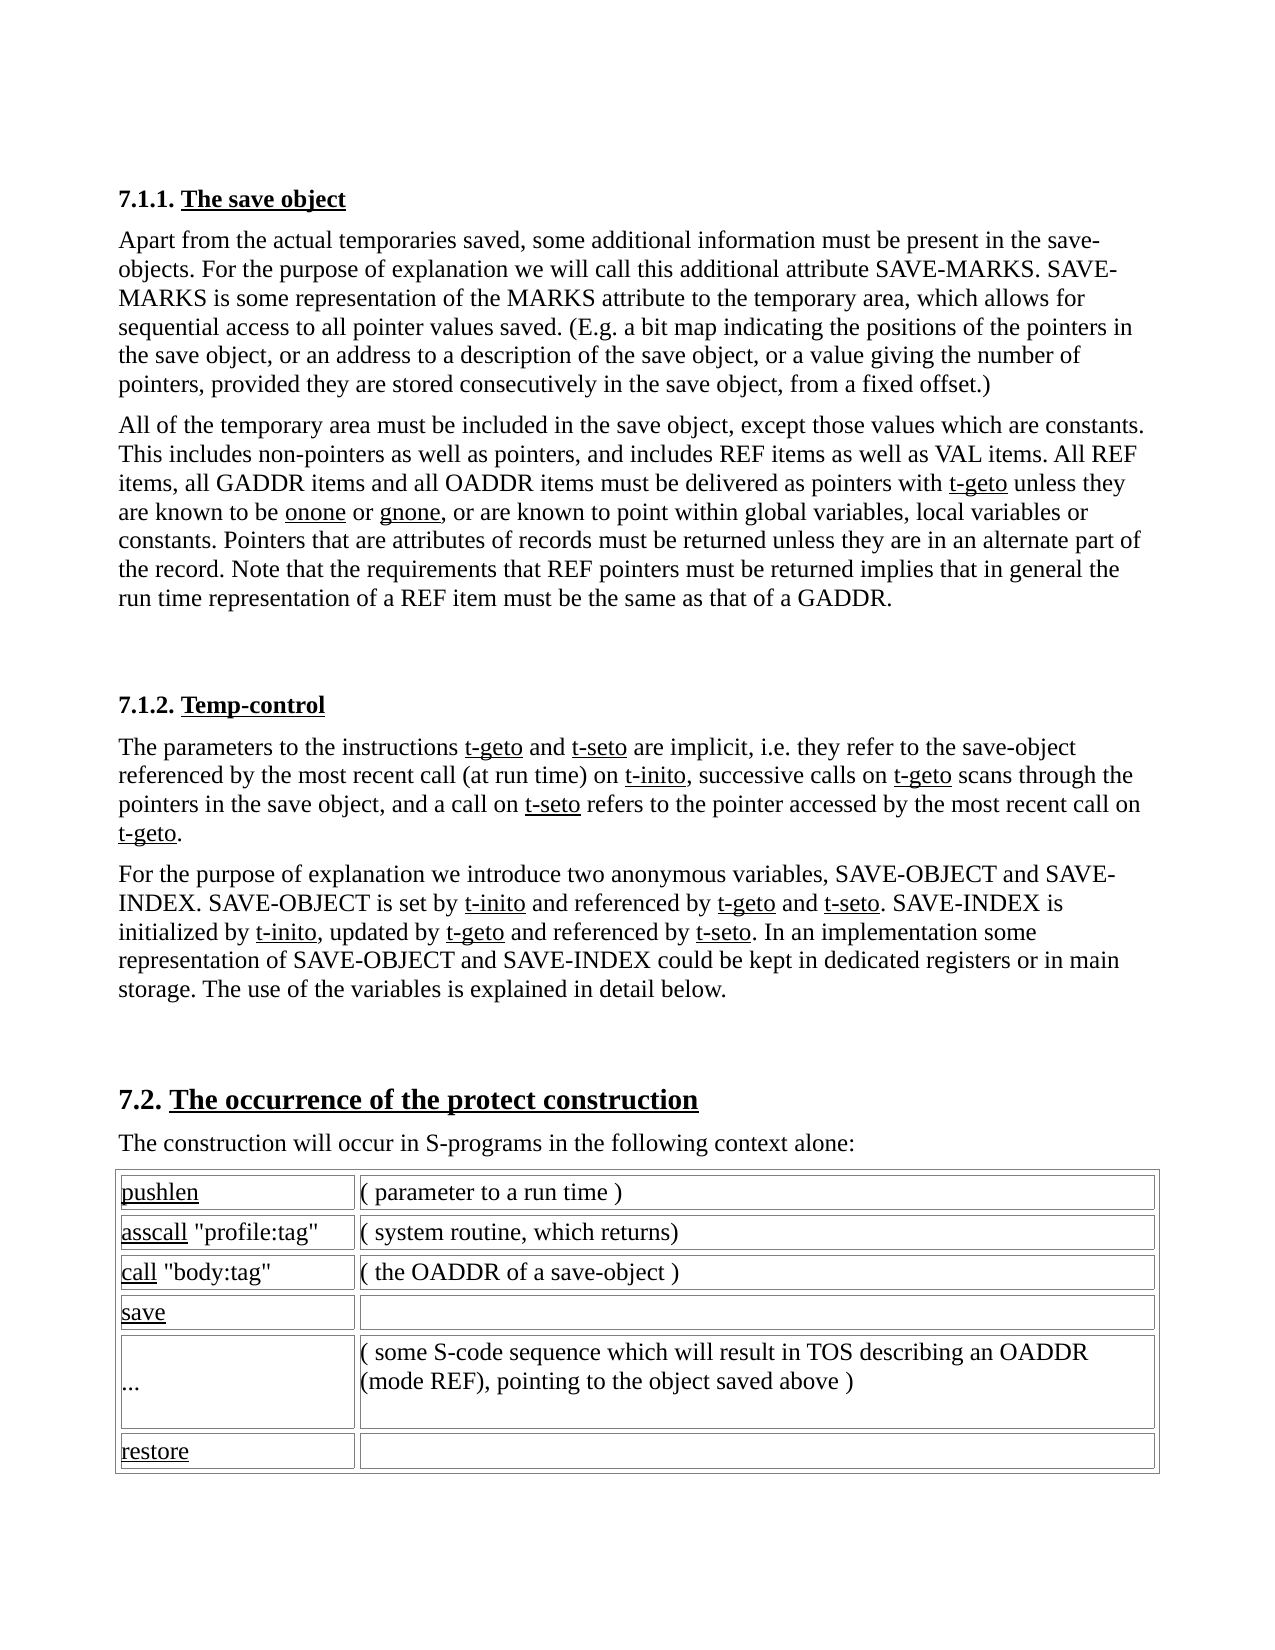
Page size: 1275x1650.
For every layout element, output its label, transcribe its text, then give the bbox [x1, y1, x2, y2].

text The parameters to the instructions t-geto and t-seto are implicit, i.e. they refer to the save-object referenced by the most recent call (at run time) on t-inito, successive calls on t-geto scans through the pointers in the save object, and a call on t-seto refers to the pointer accessed by the most recent call on t-geto. [118, 732, 1157, 847]
text For the purpose of explanation we introduce two anonymous variables, SAVE-OBJECT and SAVE-INDEX. SAVE-OBJECT is set by t-inito and referenced by t-geto and t-seto. SAVE-INDEX is initialized by t-inito, updated by t-geto and referenced by t-seto. In an implementation some representation of SAVE-OBJECT and SAVE-INDEX could be kept in dedicated registers or in main storage. The use of the variables is explained in detail below. [118, 859, 1157, 1003]
table_header ( parameter to a run time ) [357, 1170, 1157, 1209]
subtitle 7.1.2. Temp-control [118, 691, 1157, 719]
table_cell [361, 1296, 1154, 1329]
table_cell restore [118, 1428, 357, 1467]
table_cell [361, 1434, 1154, 1467]
text [118, 1474, 1157, 1530]
table_header pushlen [118, 1170, 357, 1209]
text All of the temporary area must be included in the save object, except those values which are constants. This includes non-pointers as well as pointers, and includes REF items as well as VAL items. All REF items, all GADDR items and all OADDR items must be delivered as pointers with t-geto unless they are known to be onone or gnone, or are known to point within global variables, local variables or constants. Pointers that are attributes of records must be returned unless they are in an alternate part of the record. Note that the requirements that REF pointers must be returned implies that in general the run time representation of a REF item must be the same as that of a GADDR. [118, 411, 1157, 612]
table_cell [357, 1428, 1157, 1467]
table_cell ( system routine, which returns) [357, 1209, 1157, 1249]
table_cell ( some S-code sequence which will result in TOS describing an OADDR (mode REF), pointing to the object saved above ) [357, 1329, 1157, 1427]
table_cell ... [118, 1329, 357, 1427]
subtitle 7.1.1. The save object [118, 184, 1157, 213]
text Apart from the actual temporaries saved, some additional information must be present in the save-objects. For the purpose of explanation we will call this additional attribute SAVE-MARKS. SAVE-MARKS is some representation of the MARKS attribute to the temporary area, which allows for sequential access to all pointer values saved. (E.g. a bit map indicating the positions of the pointers in the save object, or an address to a description of the save object, or a value giving the number of pointers, provided they are stored consecutively in the save object, from a fixed offset.) [118, 226, 1157, 398]
table_cell ( the OADDR of a save-object ) [357, 1249, 1157, 1289]
subtitle 7.2. The occurrence of the protect construction [118, 1082, 1157, 1115]
table_cell asscall "profile:tag" [118, 1209, 357, 1249]
text The construction will occur in S-programs in the following context alone: [118, 1128, 1157, 1157]
table_cell call "body:tag" [118, 1249, 357, 1289]
table_cell [357, 1289, 1157, 1329]
table_cell save [118, 1289, 357, 1329]
